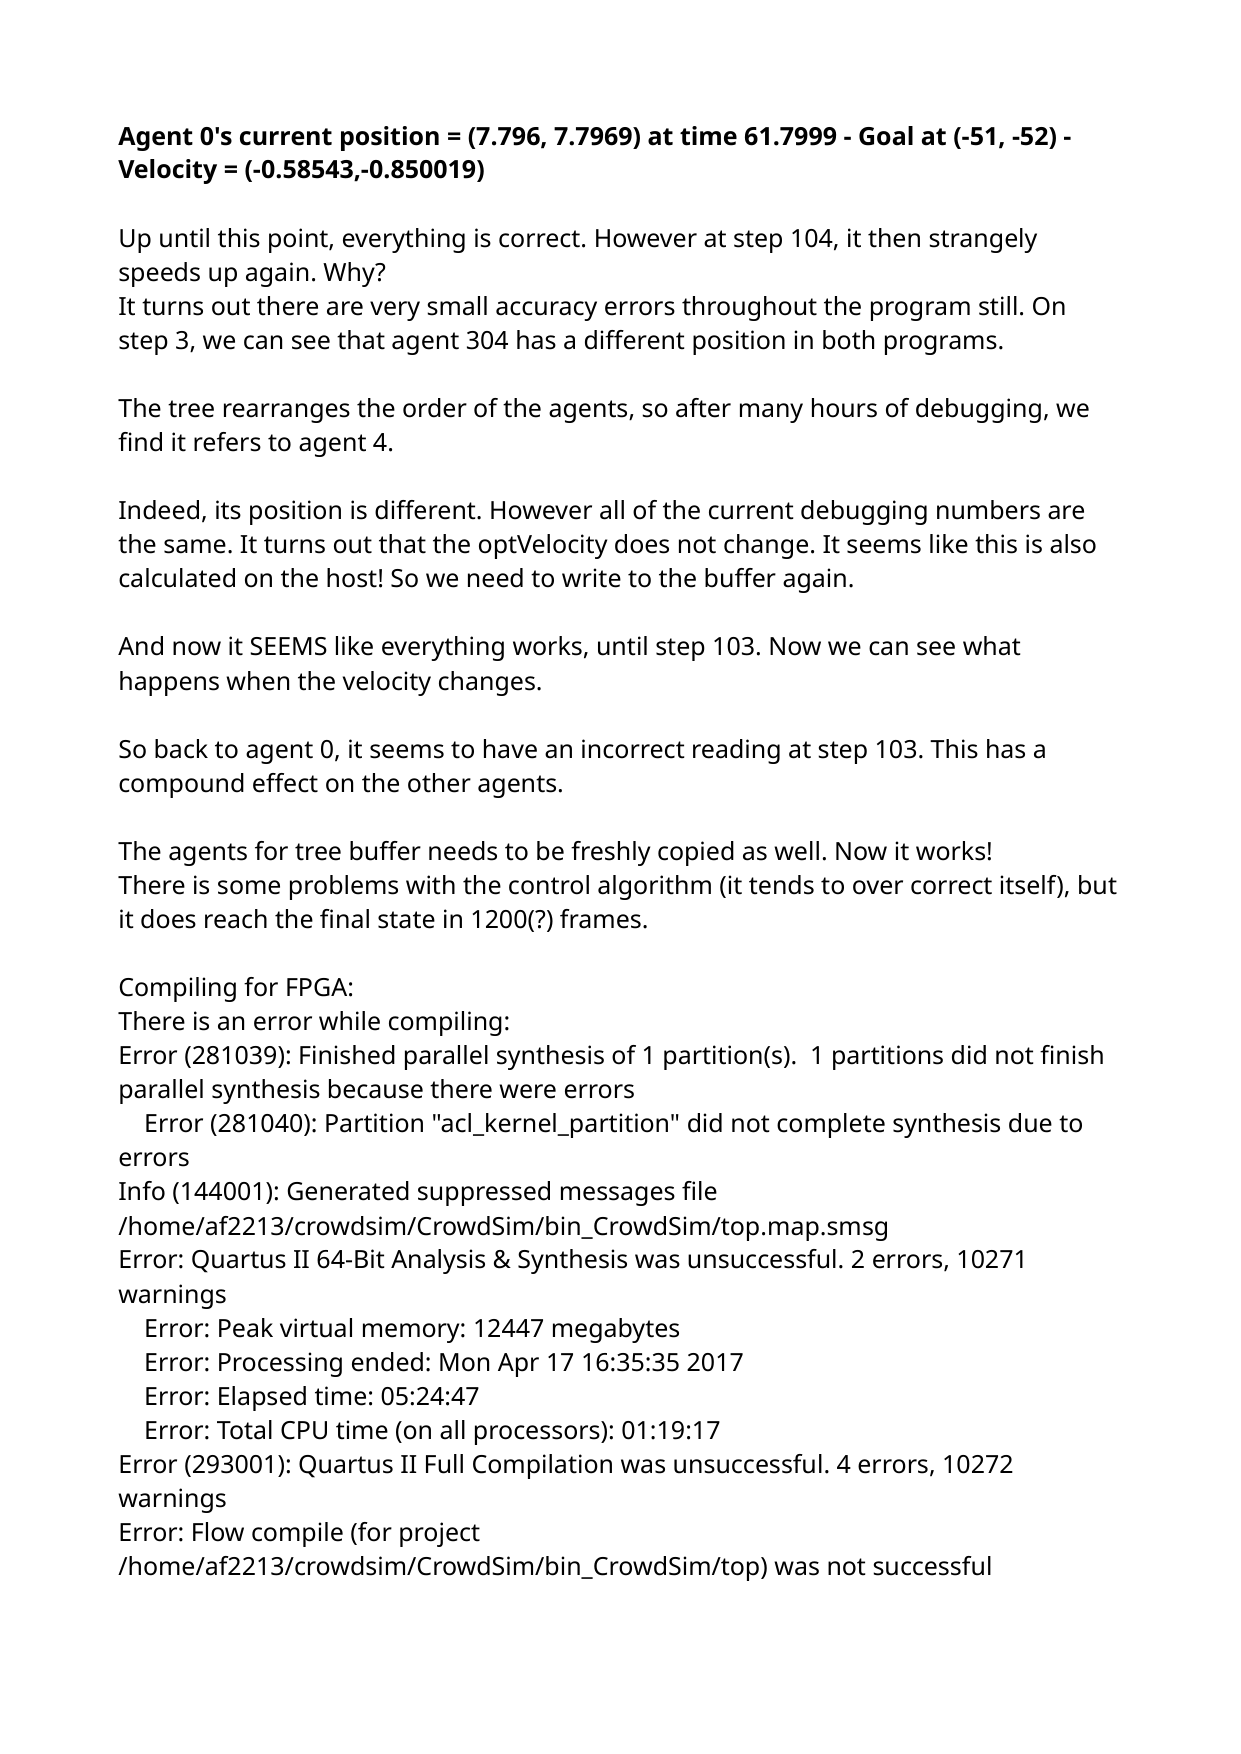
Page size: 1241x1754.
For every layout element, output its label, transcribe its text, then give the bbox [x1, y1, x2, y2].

text Error (281040): Partition "acl_kernel_partition" did not complete synthesis due to errors [118, 1106, 1122, 1174]
text Agent 0's current position = (7.796, 7.7969) at time 61.7999 - Goal at (-51, -52) - Velocity = (-0.58543,-0.850019) [118, 118, 1122, 220]
text Error: Flow compile (for project /home/af2213/crowdsim/CrowdSim/bin_CrowdSim/top) was not successful [118, 1515, 1122, 1583]
text Up until this point, everything is correct. However at step 104, it then strangely speeds up again. Why? [118, 220, 1122, 288]
text The tree rearranges the order of the agents, so after many hours of debugging, we find it refers to agent 4. [118, 391, 1122, 459]
text Error: Quartus II 64-Bit Analysis & Synthesis was unsuccessful. 2 errors, 10271 warnings [118, 1242, 1122, 1310]
text So back to agent 0, it seems to have an incorrect reading at step 103. This has a compound effect on the other agents. [118, 731, 1122, 799]
text Error: Peak virtual memory: 12447 megabytes [118, 1310, 1122, 1344]
text Compiling for FPGA: [118, 970, 1122, 1004]
text The agents for tree buffer needs to be freshly copied as well. Now it works! [118, 833, 1122, 867]
text There is an error while compiling: [118, 1004, 1122, 1038]
text Indeed, its position is different. However all of the current debugging numbers are the same. It turns out that the optVelocity does not change. It seems like this is also calculated on the host! So we need to write to the buffer again. [118, 493, 1122, 595]
text Error (281039): Finished parallel synthesis of 1 partition(s). 1 partitions did not finish parallel synthesis because there were errors [118, 1038, 1122, 1106]
text Error: Total CPU time (on all processors): 01:19:17 [118, 1412, 1122, 1447]
text And now it SEEMS like everything works, until step 103. Now we can see what happens when the velocity changes. [118, 629, 1122, 697]
text Error: Elapsed time: 05:24:47 [118, 1378, 1122, 1412]
text There is some problems with the control algorithm (it tends to over correct itself), but it does reach the final state in 1200(?) frames. [118, 867, 1122, 936]
text Error: Processing ended: Mon Apr 17 16:35:35 2017 [118, 1344, 1122, 1378]
text Error (293001): Quartus II Full Compilation was unsuccessful. 4 errors, 10272 warnings [118, 1447, 1122, 1515]
text It turns out there are very small accuracy errors throughout the program still. On step 3, we can see that agent 304 has a different position in both programs. [118, 288, 1122, 357]
text Info (144001): Generated suppressed messages file /home/af2213/crowdsim/CrowdSim/bin_CrowdSim/top.map.smsg [118, 1174, 1122, 1242]
